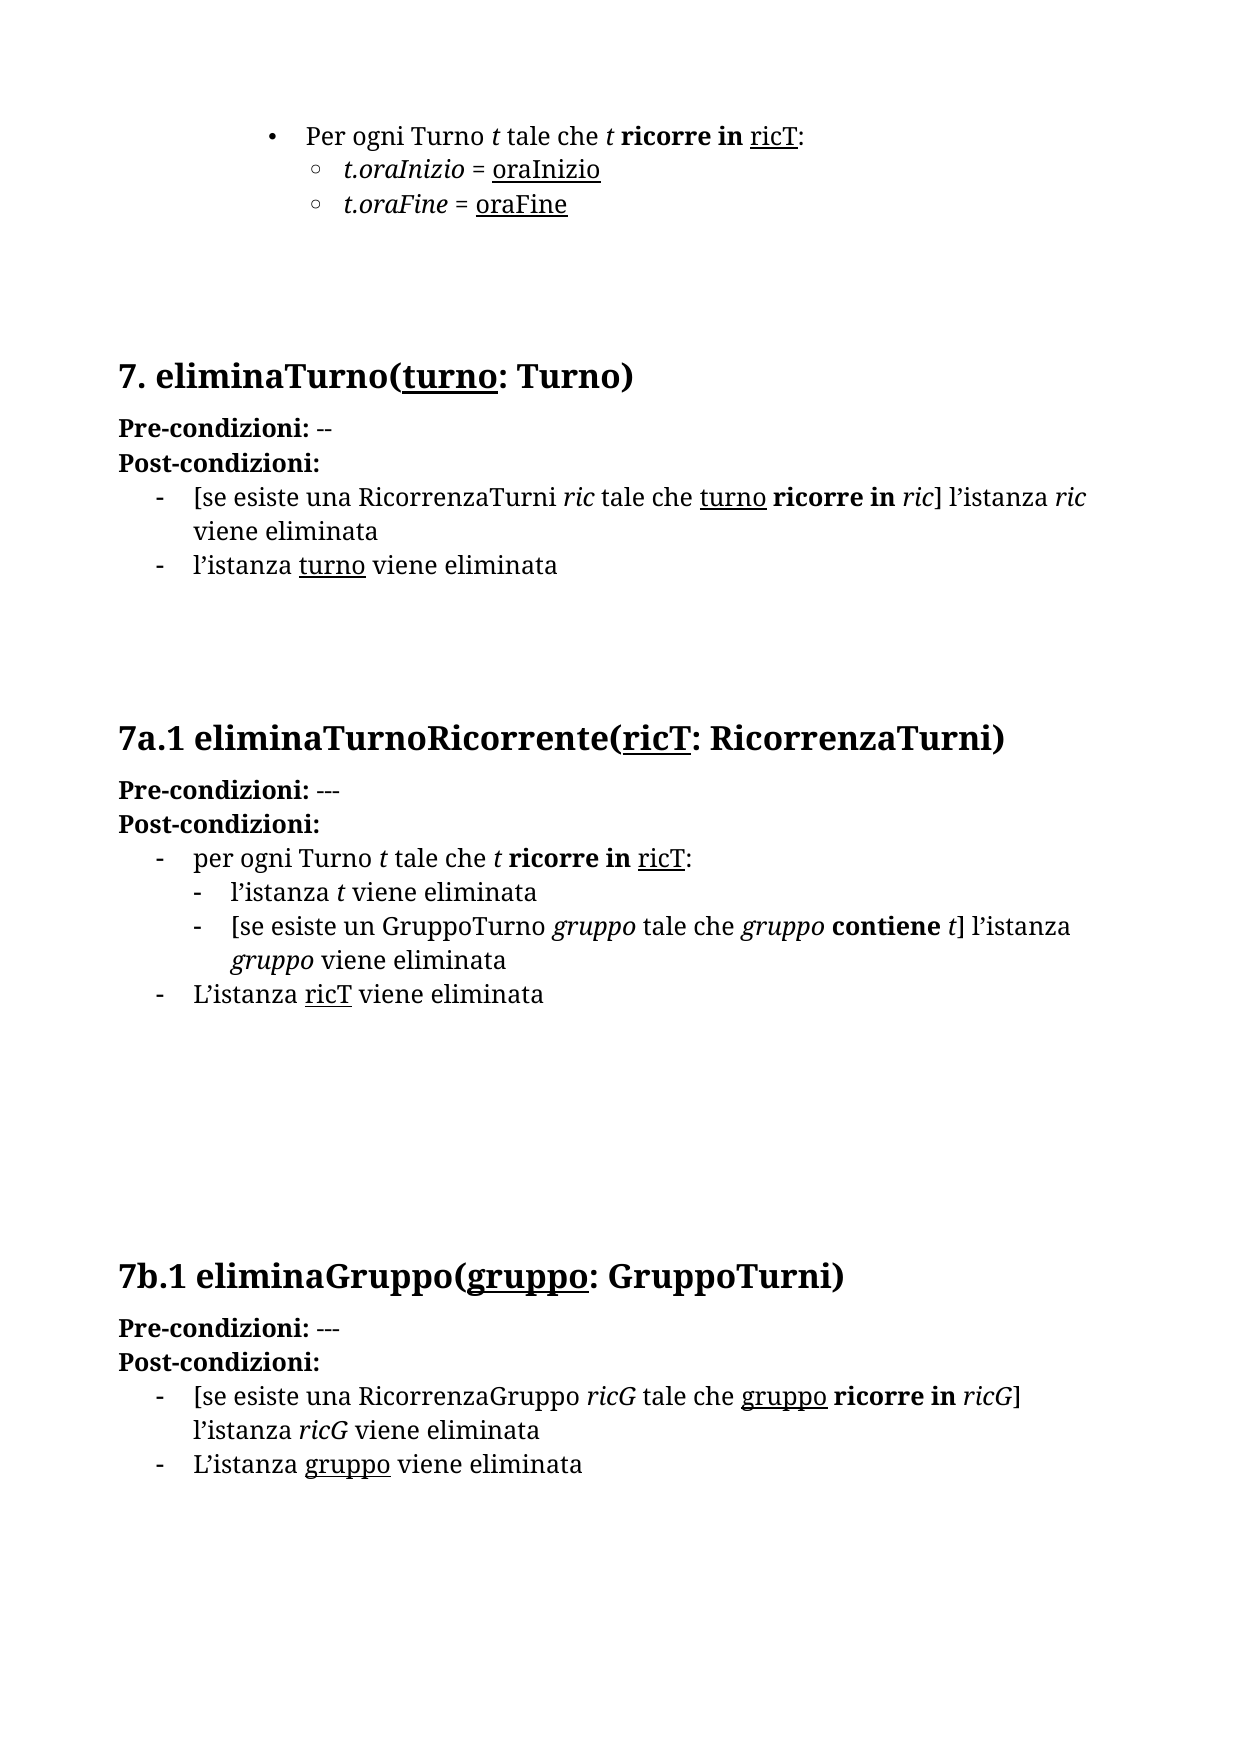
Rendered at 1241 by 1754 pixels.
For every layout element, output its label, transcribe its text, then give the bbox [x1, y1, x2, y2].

text Post-condizioni: [118, 1344, 1122, 1379]
text Post-condizioni: [118, 445, 1122, 479]
subtitle 7. eliminaTurno(turno: Turno) [118, 353, 1122, 399]
list t.oraInizio = oraInizio [306, 152, 1122, 186]
list per ogni Turno t tale che t ricorre in ricT: [156, 840, 1122, 874]
list Per ogni Turno t tale che t ricorre in ricT: [268, 118, 1122, 152]
list L’istanza gruppo viene eliminata [156, 1447, 1122, 1481]
list [se esiste un GruppoTurno gruppo tale che gruppo contiene t] l’istanza gruppo viene eliminata [193, 908, 1122, 977]
list [se esiste una RicorrenzaTurni ric tale che turno ricorre in ric] l’istanza ric viene eliminata [156, 479, 1122, 547]
list l’istanza t viene eliminata [193, 874, 1122, 908]
subtitle 7a.1 eliminaTurnoRicorrente(ricT: RicorrenzaTurni) [118, 714, 1122, 760]
text Pre-condizioni: --- [118, 1311, 1122, 1344]
text Pre-condizioni: --- [118, 772, 1122, 806]
text Post-condizioni: [118, 806, 1122, 840]
subtitle 7b.1 eliminaGruppo(gruppo: GruppoTurni) [118, 1253, 1122, 1298]
list L’istanza ricT viene eliminata [156, 977, 1122, 1011]
list t.oraFine = oraFine [306, 186, 1122, 220]
list l’istanza turno viene eliminata [156, 547, 1122, 581]
list [se esiste una RicorrenzaGruppo ricG tale che gruppo ricorre in ricG] l’istanza ricG viene eliminata [156, 1379, 1122, 1447]
text Pre-condizioni: -- [118, 411, 1122, 445]
